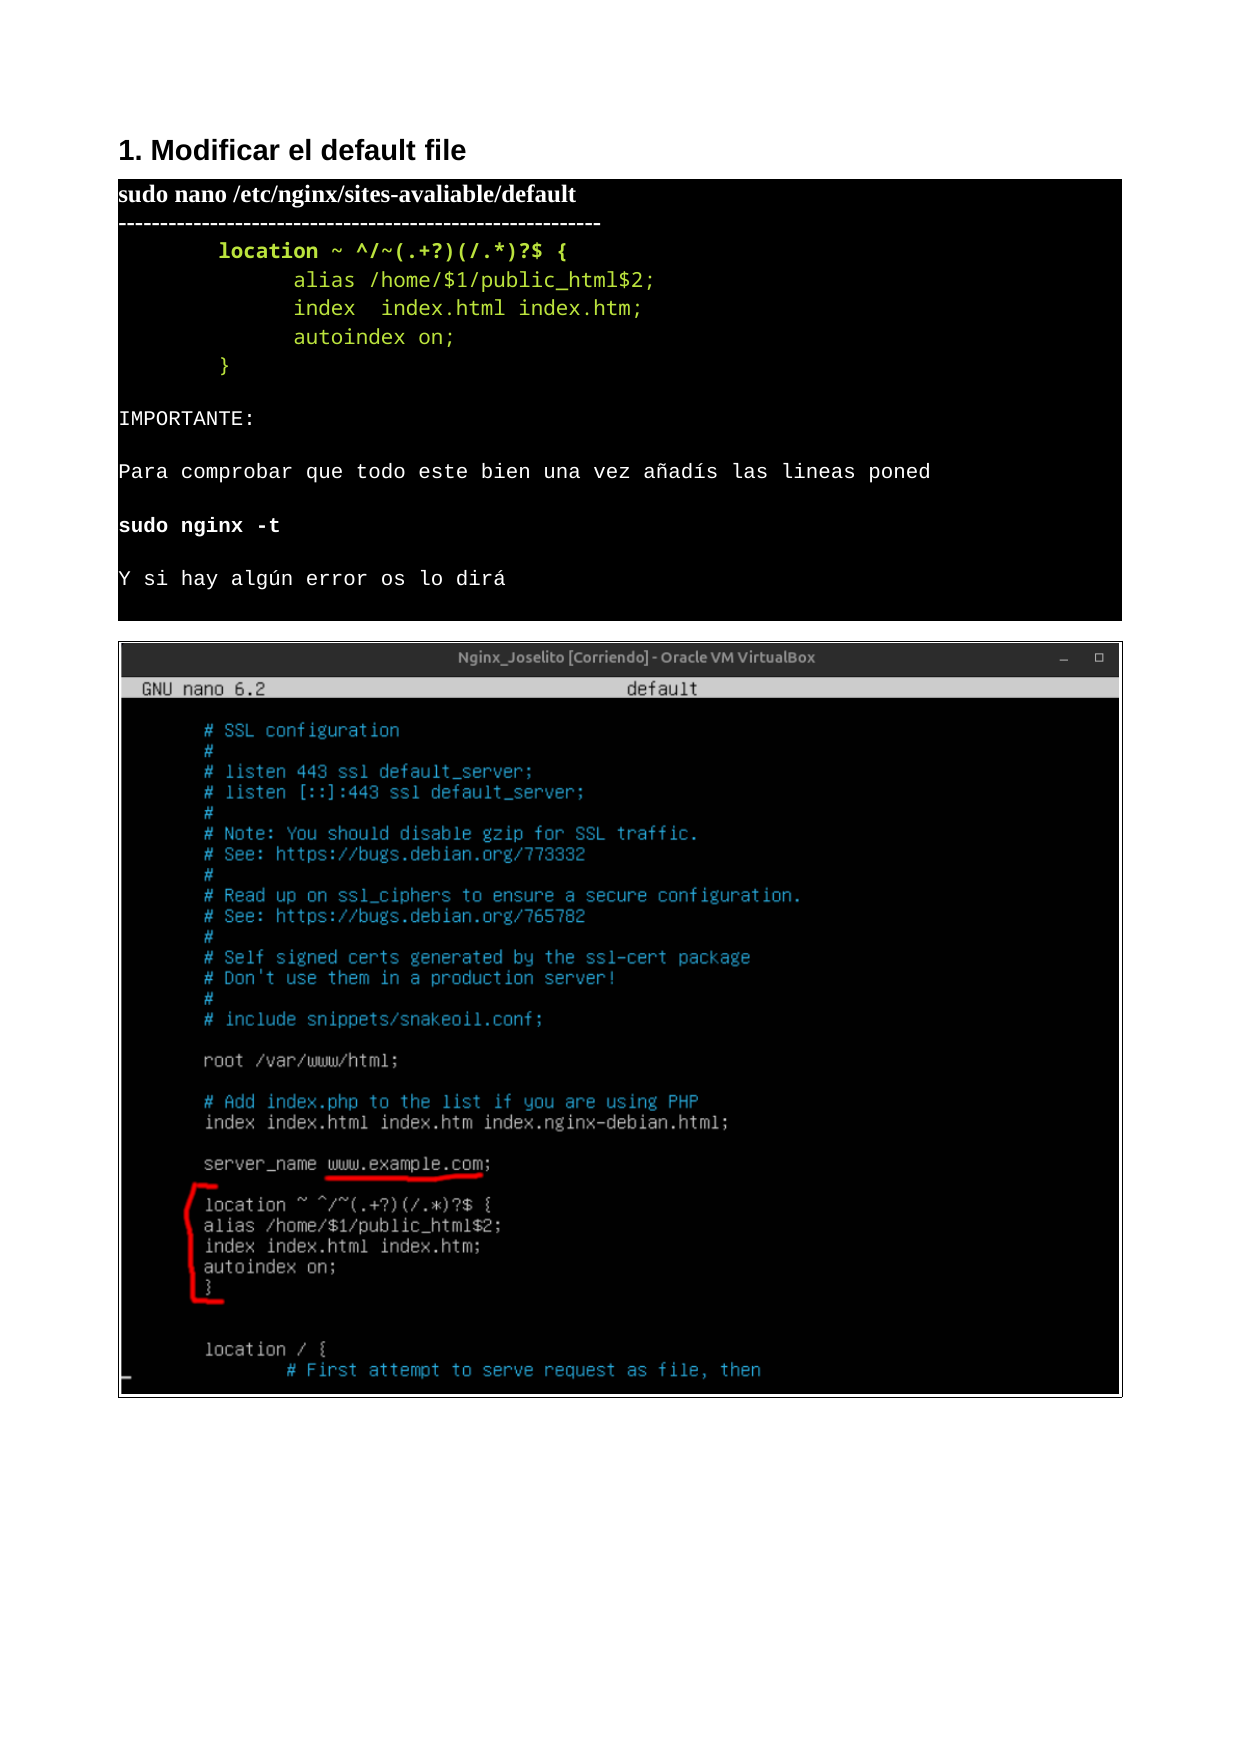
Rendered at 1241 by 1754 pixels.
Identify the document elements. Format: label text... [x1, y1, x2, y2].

subtitle 1. Modificar el default file [118, 133, 1122, 166]
picture [121, 643, 1119, 1394]
table_header sudo nano /etc/nginx/sites-avaliable/default ---------------------------------------------------------- location ~ ^/~(.+?)(/.*)?$ { alias /home/$1/public_html$2; index index.html index.htm; autoindex on; } IMPORTANTE: Para comprobar que todo este bien una vez añadís las lineas poned sudo nginx -t Y si hay algún error os lo dirá [118, 179, 1122, 621]
